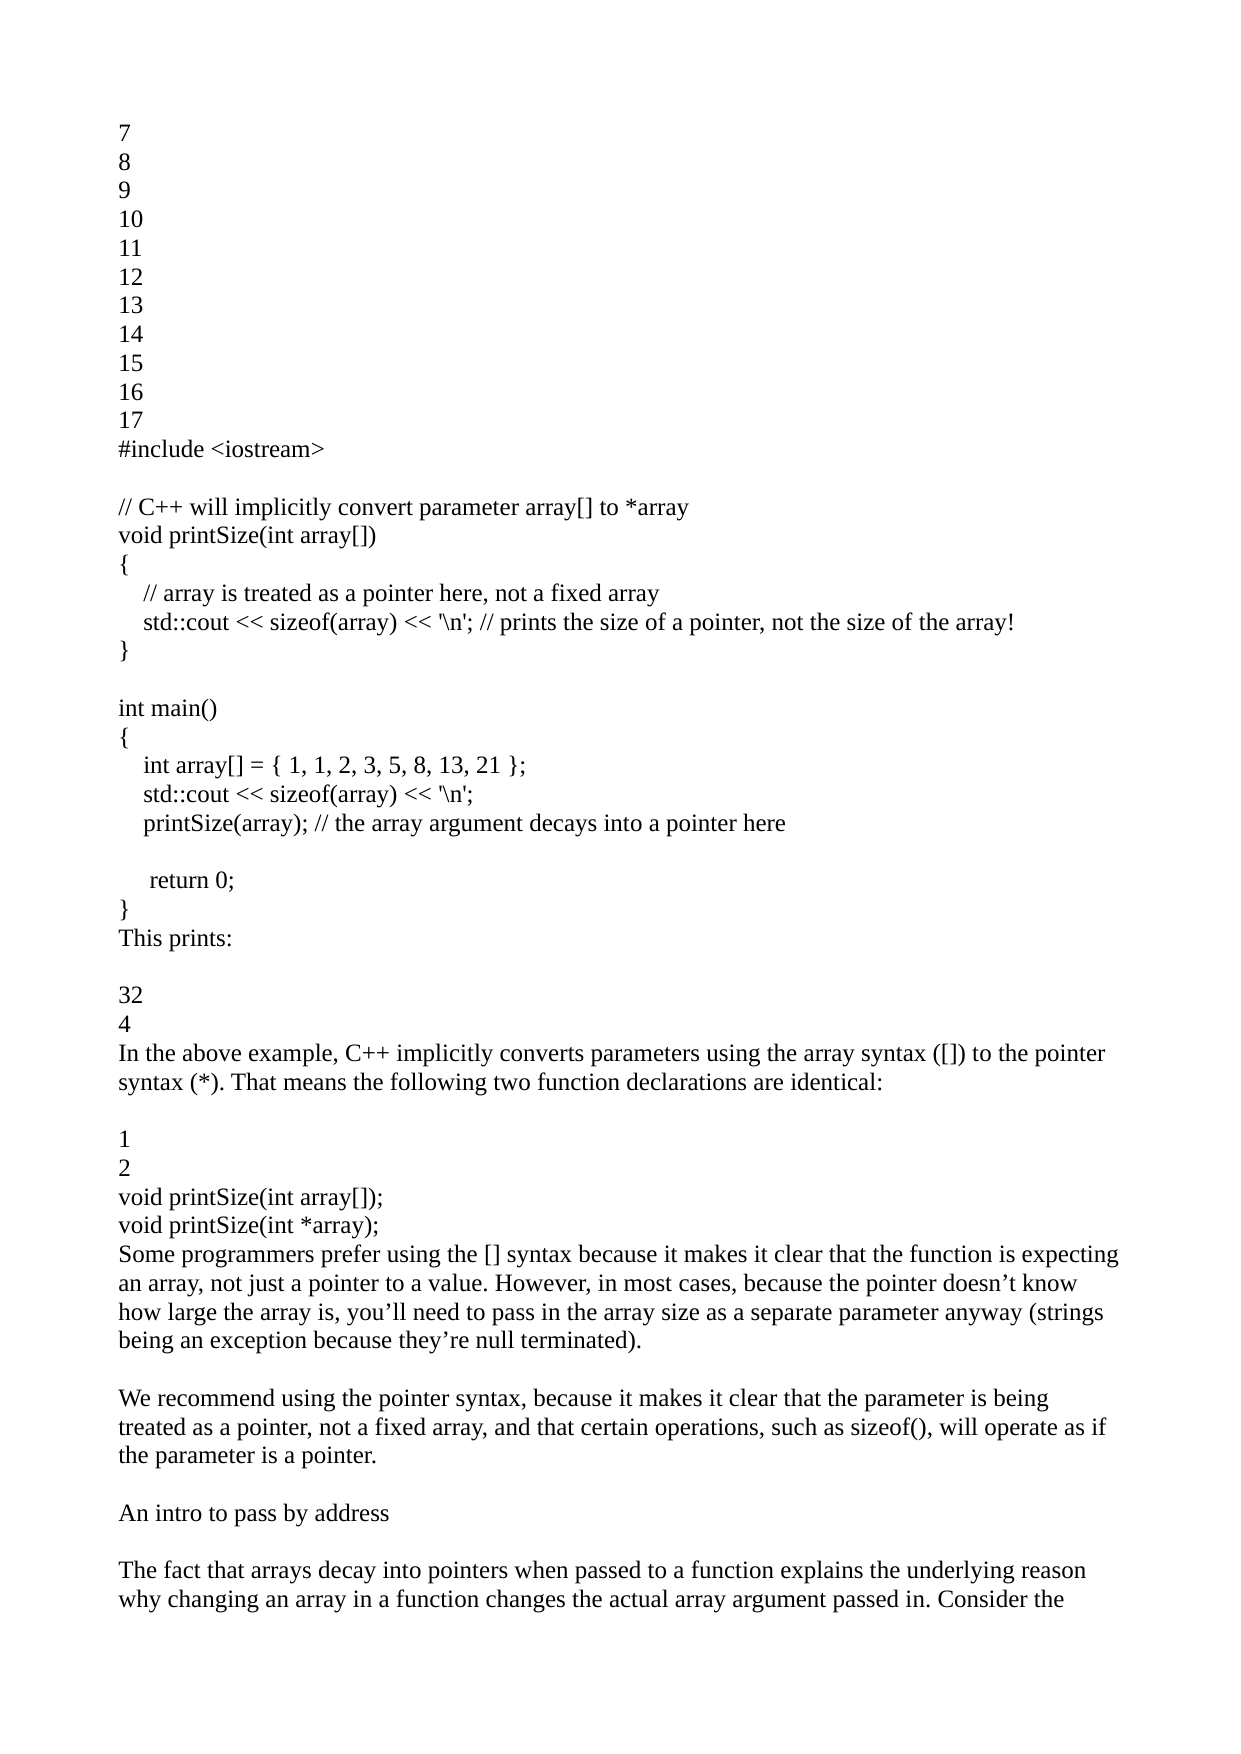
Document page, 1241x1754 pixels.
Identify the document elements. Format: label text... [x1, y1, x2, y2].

text 1 [118, 1124, 1122, 1153]
text 15 [118, 348, 1122, 377]
text 11 [118, 233, 1122, 262]
text 7 [118, 118, 1122, 147]
text return 0; [118, 866, 1122, 894]
text 16 [118, 377, 1122, 406]
text We recommend using the pointer syntax, because it makes it clear that the parameter is being treated as a pointer, not a fixed array, and that certain operations, such as sizeof(), will operate as if the parameter is a pointer. [118, 1383, 1122, 1469]
text void printSize(int array[]) [118, 521, 1122, 549]
text // C++ will implicitly convert parameter array[] to *array [118, 492, 1122, 521]
text int array[] = { 1, 1, 2, 3, 5, 8, 13, 21 }; [118, 751, 1122, 779]
text 12 [118, 262, 1122, 291]
text The fact that arrays decay into pointers when passed to a function explains the underlying reason why changing an array in a function changes the actual array argument passed in. Consider the [118, 1556, 1122, 1613]
text This prints: [118, 923, 1122, 952]
text // array is treated as a pointer here, not a fixed array [118, 578, 1122, 607]
text std::cout << sizeof(array) << '\n'; [118, 779, 1122, 808]
text } [118, 894, 1122, 923]
text void printSize(int *array); [118, 1211, 1122, 1239]
text In the above example, C++ implicitly converts parameters using the array syntax ([]) to the pointer syntax (*). That means the following two function declarations are identical: [118, 1038, 1122, 1096]
text 8 [118, 147, 1122, 176]
text 32 [118, 981, 1122, 1009]
text } [118, 636, 1122, 664]
text 9 [118, 176, 1122, 204]
text An intro to pass by address [118, 1498, 1122, 1527]
text 4 [118, 1009, 1122, 1038]
text 13 [118, 291, 1122, 319]
text 2 [118, 1153, 1122, 1182]
text 17 [118, 406, 1122, 434]
text printSize(array); // the array argument decays into a pointer here [118, 808, 1122, 837]
text #include <iostream> [118, 434, 1122, 463]
text 14 [118, 319, 1122, 348]
text std::cout << sizeof(array) << '\n'; // prints the size of a pointer, not the size of the array! [118, 607, 1122, 636]
text { [118, 549, 1122, 578]
text { [118, 722, 1122, 751]
text int main() [118, 693, 1122, 722]
text 10 [118, 204, 1122, 233]
text Some programmers prefer using the [] syntax because it makes it clear that the function is expecting an array, not just a pointer to a value. However, in most cases, because the pointer doesn’t know how large the array is, you’ll need to pass in the array size as a separate parameter anyway (strings being an exception because they’re null terminated). [118, 1239, 1122, 1354]
text void printSize(int array[]); [118, 1182, 1122, 1211]
